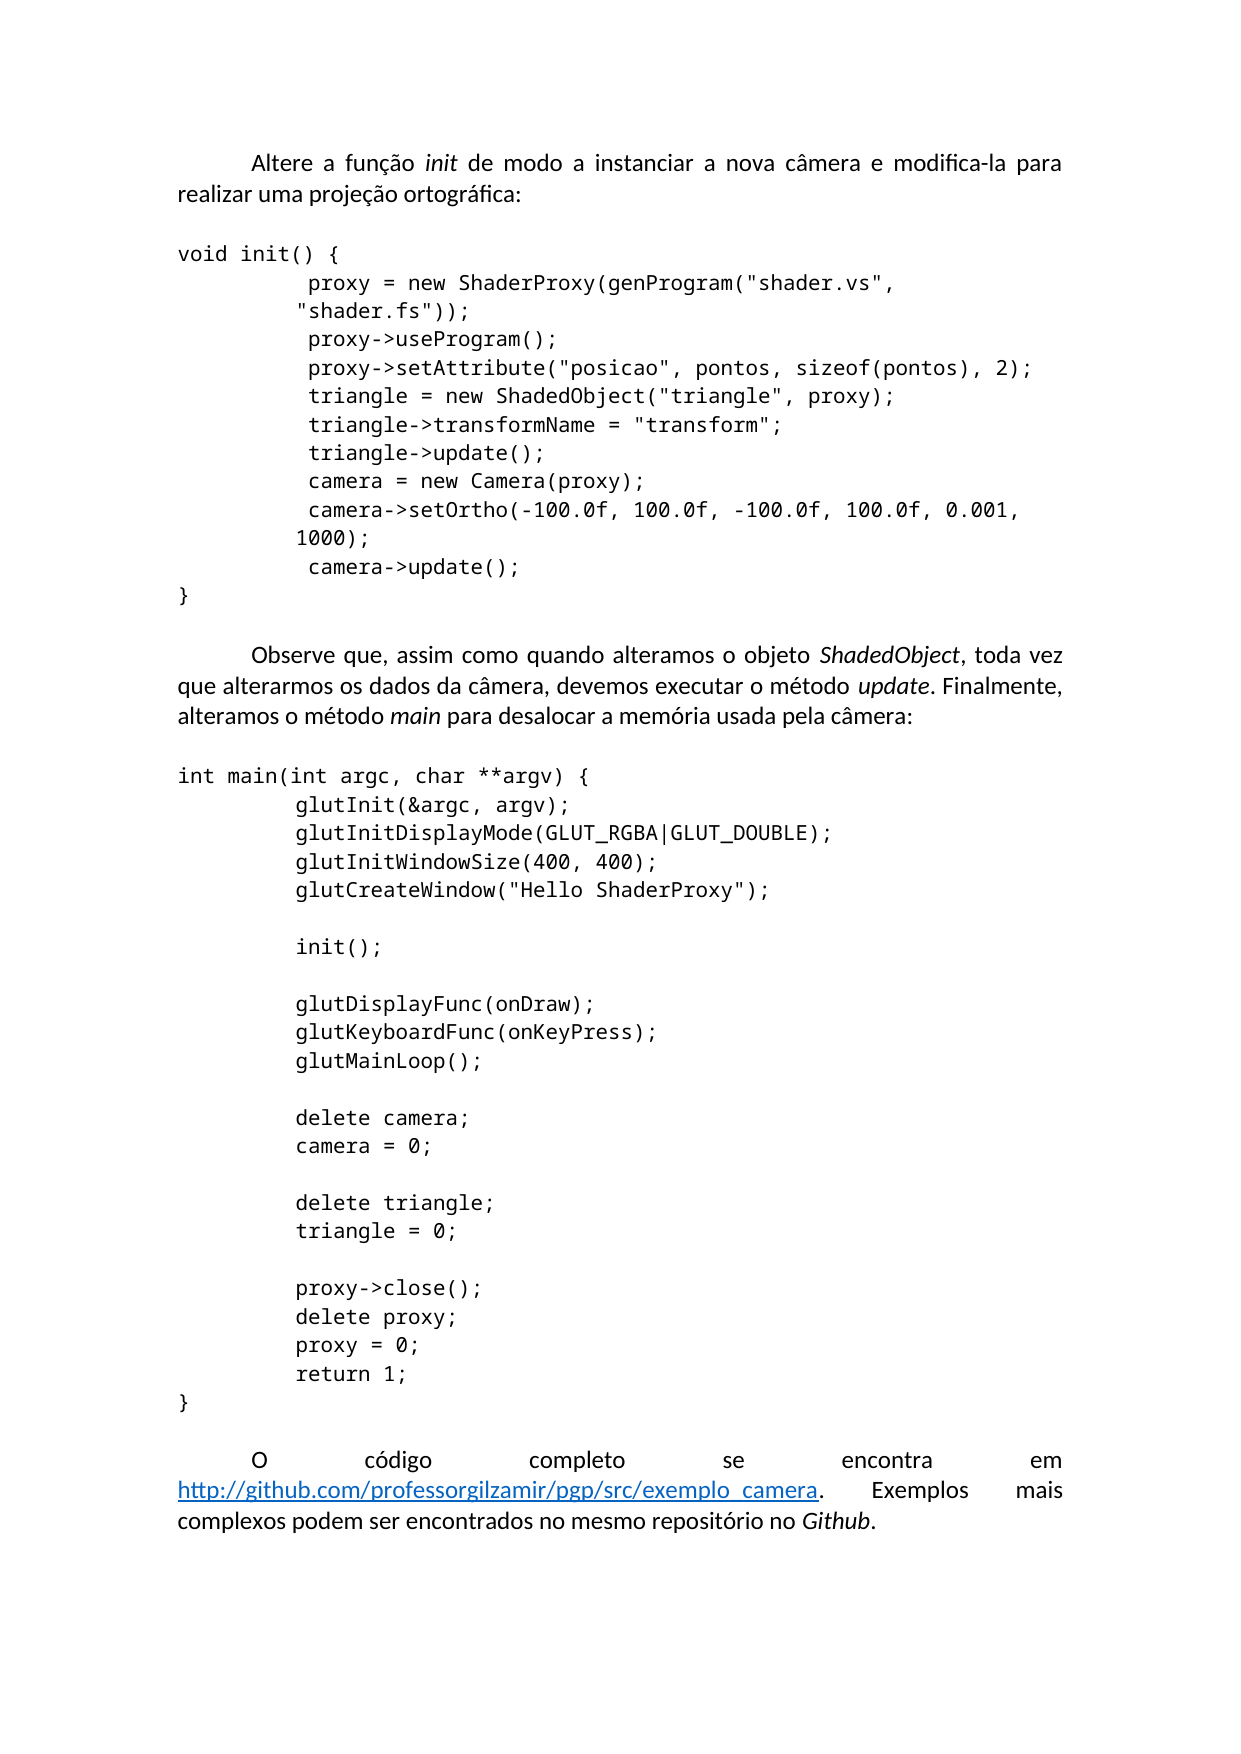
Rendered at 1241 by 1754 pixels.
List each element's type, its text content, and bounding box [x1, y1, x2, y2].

text glutKeyboardFunc(onKeyPress); [177, 1017, 1063, 1046]
text proxy->close(); [177, 1273, 1063, 1302]
text Altere a função init de modo a instanciar a nova câmera e modifica-la para realizar uma projeção ortográfica: [177, 148, 1063, 209]
text camera = new Camera(proxy); [177, 467, 1063, 495]
text } [177, 1387, 1063, 1416]
text proxy = new ShaderProxy(genProgram("shader.vs", "shader.fs")); [177, 268, 1063, 324]
text camera->update(); [177, 552, 1063, 580]
text init(); [177, 932, 1063, 961]
text glutMainLoop(); [177, 1046, 1063, 1074]
text Observe que, assim como quando alteramos o objeto ShadedObject, toda vez que alterarmos os dados da câmera, devemos executar o método update. Finalmente, alteramos o método main para desalocar a memória usada pela câmera: [177, 639, 1063, 731]
text } [177, 580, 1063, 609]
text triangle = 0; [177, 1216, 1063, 1245]
text delete proxy; [177, 1302, 1063, 1330]
text triangle->transformName = "transform"; [177, 410, 1063, 438]
text delete triangle; [177, 1188, 1063, 1216]
text proxy = 0; [177, 1330, 1063, 1359]
text proxy->setAttribute("posicao", pontos, sizeof(pontos), 2); [177, 353, 1063, 381]
text proxy->useProgram(); [177, 324, 1063, 353]
text glutCreateWindow("Hello ShaderProxy"); [177, 875, 1063, 904]
text triangle = new ShadedObject("triangle", proxy); [177, 381, 1063, 410]
text glutDisplayFunc(onDraw); [177, 989, 1063, 1017]
text return 1; [177, 1359, 1063, 1387]
text glutInit(&argc, argv); [177, 790, 1063, 818]
text O código completo se encontra em http://github.com/professorgilzamir/pgp/src/exemplo_camera. Exemplos mais complexos podem ser encontrados no mesmo repositório no Github. [177, 1444, 1063, 1536]
text delete camera; [177, 1103, 1063, 1131]
text int main(int argc, char **argv) { [177, 761, 1063, 790]
text void init() { [177, 239, 1063, 268]
text camera = 0; [177, 1131, 1063, 1159]
text glutInitWindowSize(400, 400); [177, 847, 1063, 875]
text camera->setOrtho(-100.0f, 100.0f, -100.0f, 100.0f, 0.001, 1000); [177, 495, 1063, 552]
text triangle->update(); [177, 438, 1063, 467]
text glutInitDisplayMode(GLUT_RGBA|GLUT_DOUBLE); [177, 818, 1063, 847]
